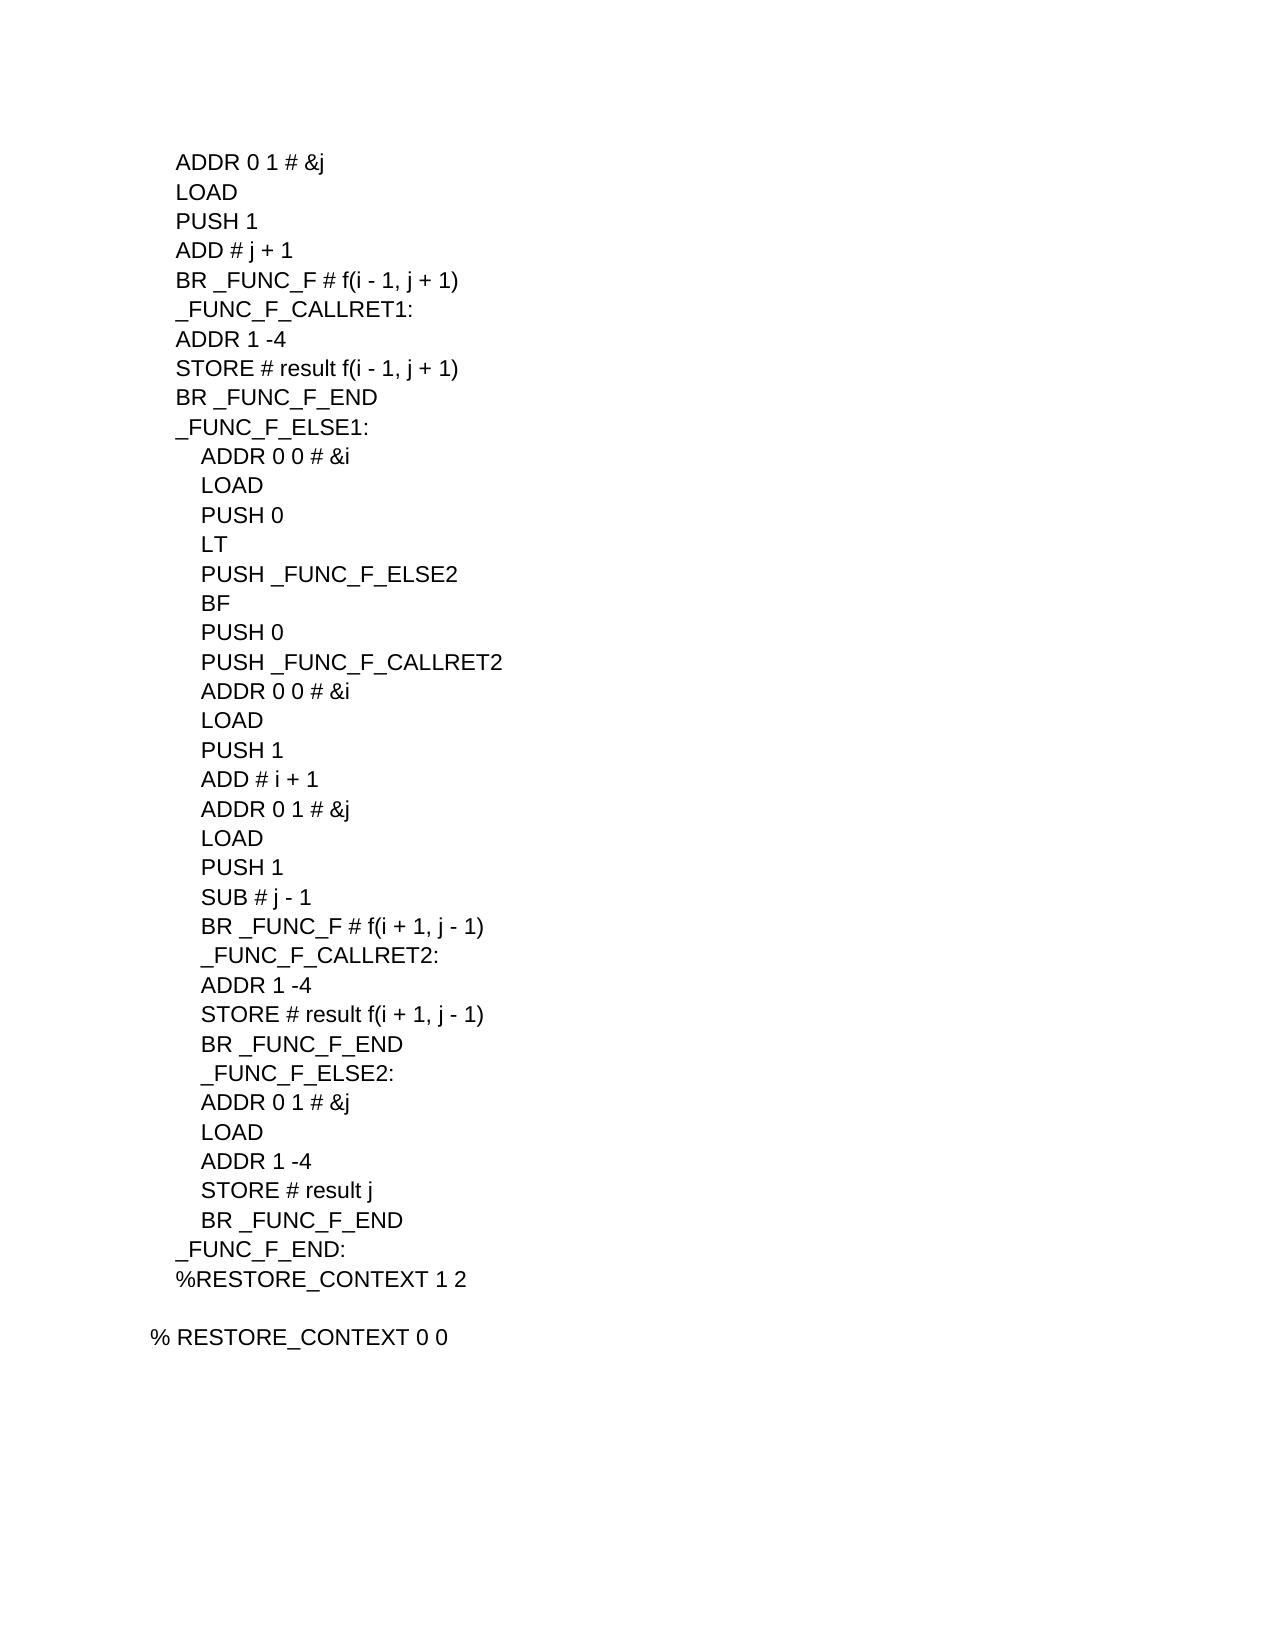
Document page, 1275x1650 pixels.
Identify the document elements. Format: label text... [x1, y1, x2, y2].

text LOAD [150, 1119, 1125, 1145]
text LOAD [150, 826, 1125, 851]
text PUSH 1 [150, 209, 1125, 234]
text PUSH 0 [150, 620, 1125, 646]
text SUB # j - 1 [150, 884, 1125, 910]
text BR _FUNC_F_END [150, 385, 1125, 411]
text LT [150, 532, 1125, 557]
text ADDR 0 1 # &j [150, 796, 1125, 822]
text BF [150, 591, 1125, 616]
text LOAD [150, 179, 1125, 205]
text PUSH _FUNC_F_CALLRET2 [150, 649, 1125, 675]
text ADDR 1 -4 [150, 326, 1125, 352]
text % RESTORE_CONTEXT 0 0 [150, 1325, 1125, 1351]
text ADDR 0 1 # &j [150, 150, 1125, 176]
text BR _FUNC_F_END [150, 1031, 1125, 1057]
text ADDR 0 0 # &i [150, 444, 1125, 469]
text %RESTORE_CONTEXT 1 2 [150, 1266, 1125, 1292]
text _FUNC_F_ELSE2: [150, 1061, 1125, 1086]
text ADDR 1 -4 [150, 972, 1125, 998]
text BR _FUNC_F # f(i - 1, j + 1) [150, 267, 1125, 293]
text ADDR 0 1 # &j [150, 1090, 1125, 1116]
text STORE # result j [150, 1178, 1125, 1204]
text PUSH 1 [150, 855, 1125, 881]
text PUSH 0 [150, 502, 1125, 528]
text _FUNC_F_CALLRET1: [150, 297, 1125, 322]
text STORE # result f(i + 1, j - 1) [150, 1002, 1125, 1027]
text PUSH 1 [150, 737, 1125, 763]
text _FUNC_F_CALLRET2: [150, 943, 1125, 969]
text _FUNC_F_ELSE1: [150, 414, 1125, 440]
text BR _FUNC_F_END [150, 1207, 1125, 1233]
text ADD # i + 1 [150, 767, 1125, 792]
text ADDR 1 -4 [150, 1149, 1125, 1174]
text STORE # result f(i - 1, j + 1) [150, 356, 1125, 381]
text ADD # j + 1 [150, 238, 1125, 264]
text ADDR 0 0 # &i [150, 679, 1125, 704]
text LOAD [150, 473, 1125, 499]
text _FUNC_F_END: [150, 1237, 1125, 1262]
text PUSH _FUNC_F_ELSE2 [150, 561, 1125, 587]
text BR _FUNC_F # f(i + 1, j - 1) [150, 914, 1125, 939]
text LOAD [150, 708, 1125, 734]
